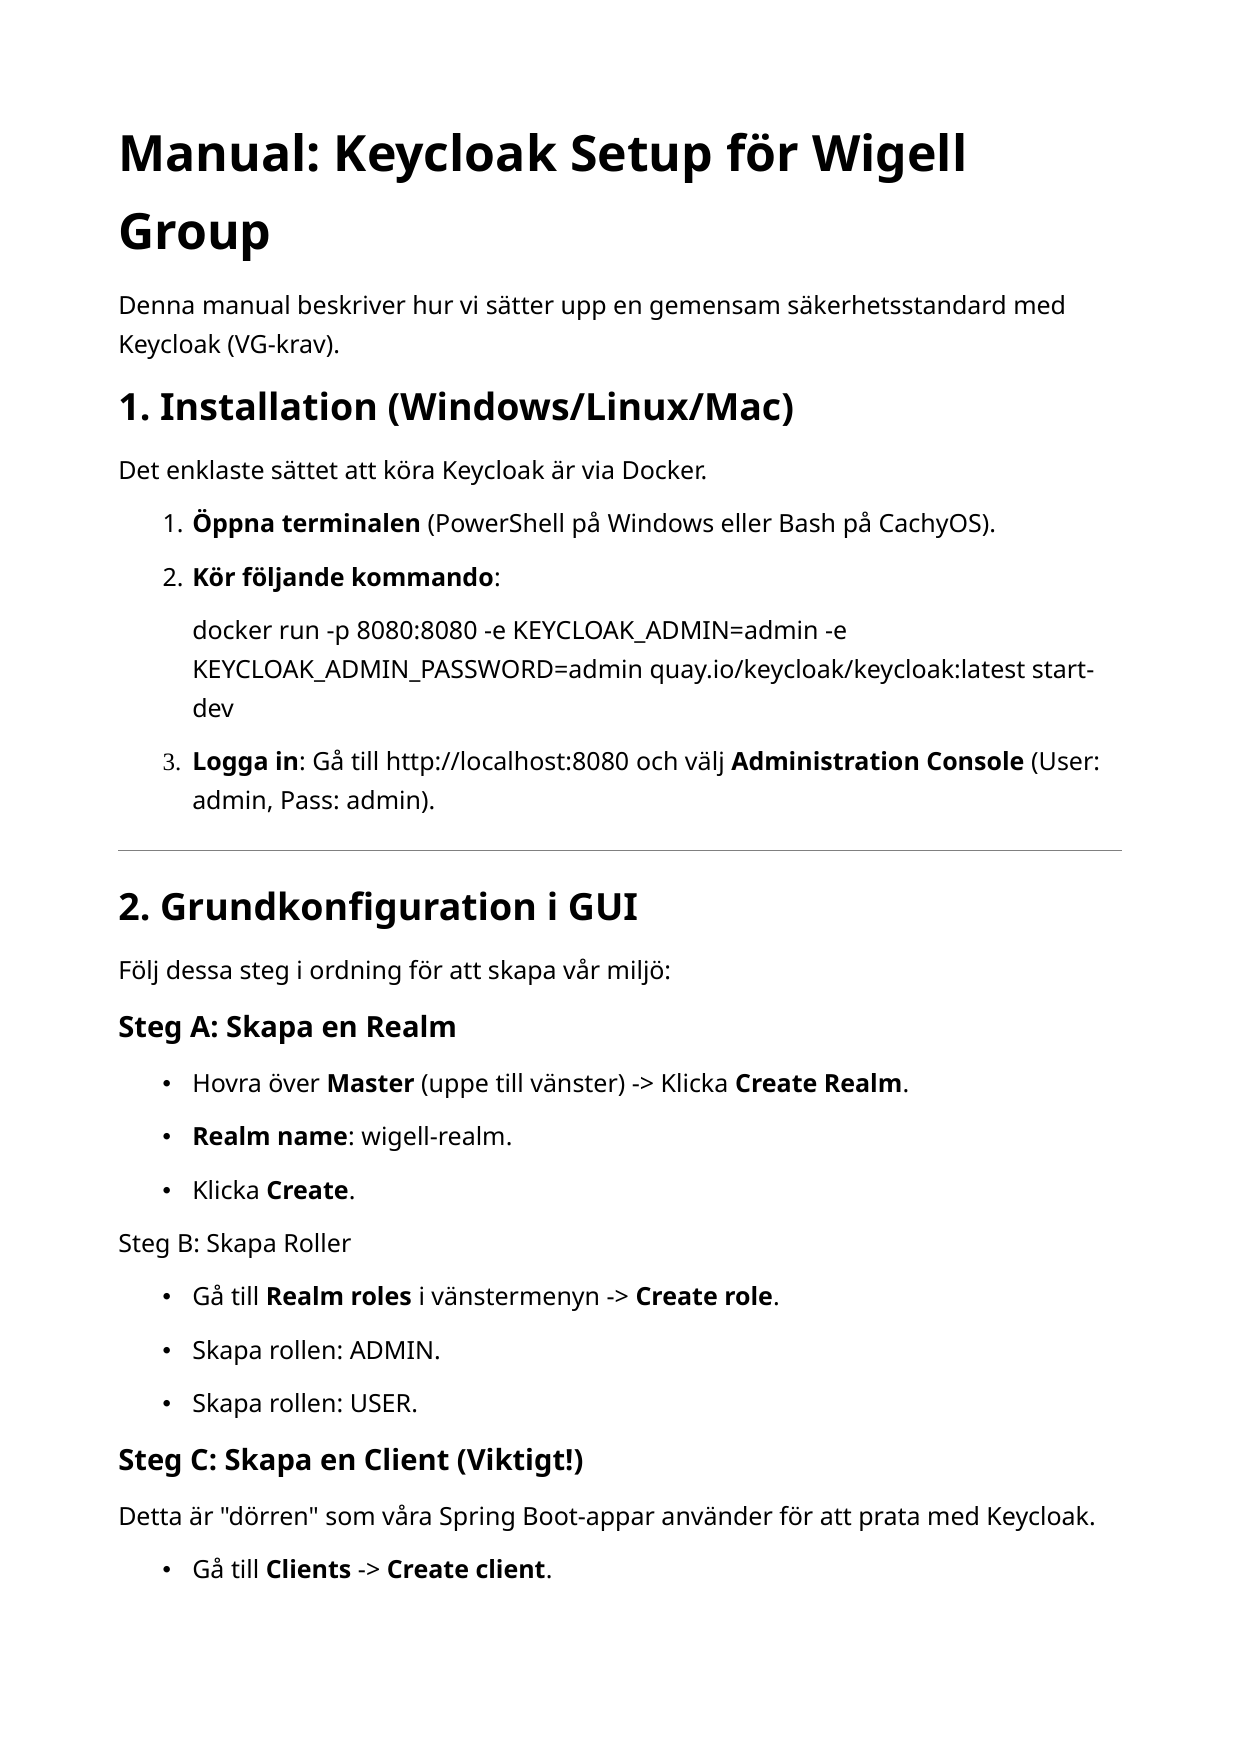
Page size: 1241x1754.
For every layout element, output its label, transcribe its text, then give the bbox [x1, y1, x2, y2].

text Följ dessa steg i ordning för att skapa vår miljö: [118, 953, 1122, 987]
list Skapa rollen: USER. [162, 1386, 1122, 1420]
list Öppna terminalen (PowerShell på Windows eller Bash på CachyOS). [162, 506, 1122, 540]
subtitle 1. Installation (Windows/Linux/Mac) [118, 380, 1122, 431]
subtitle Steg A: Skapa en Realm [118, 1006, 1122, 1046]
list Realm name: wigell-realm. [162, 1119, 1122, 1153]
list Skapa rollen: ADMIN. [162, 1332, 1122, 1366]
subtitle Manual: Keycloak Setup för Wigell Group [118, 118, 1122, 264]
list docker run -p 8080:8080 -e KEYCLOAK_ADMIN=admin -e KEYCLOAK_ADMIN_PASSWORD=admin quay.io/keycloak/keycloak:latest start-dev [162, 613, 1122, 724]
text Steg B: Skapa Roller [118, 1226, 1122, 1260]
list Gå till Clients -> Create client. [162, 1552, 1122, 1586]
list Klicka Create. [162, 1172, 1122, 1206]
list Hovra över Master (uppe till vänster) -> Klicka Create Realm. [162, 1066, 1122, 1100]
text Denna manual beskriver hur vi sätter upp en gemensam säkerhetsstandard med Keycloak (VG-krav). [118, 288, 1122, 361]
list Gå till Realm roles i vänstermenyn -> Create role. [162, 1279, 1122, 1313]
subtitle Steg C: Skapa en Client (Viktigt!) [118, 1439, 1122, 1479]
list Logga in: Gå till http://localhost:8080 och välj Administration Console (User: admin, Pass: admin). [162, 743, 1122, 816]
text Det enklaste sättet att köra Keycloak är via Docker. [118, 453, 1122, 487]
text Detta är "dörren" som våra Spring Boot-appar använder för att prata med Keycloak. [118, 1499, 1122, 1533]
subtitle 2. Grundkonfiguration i GUI [118, 880, 1122, 931]
list Kör följande kommando: [162, 559, 1122, 593]
